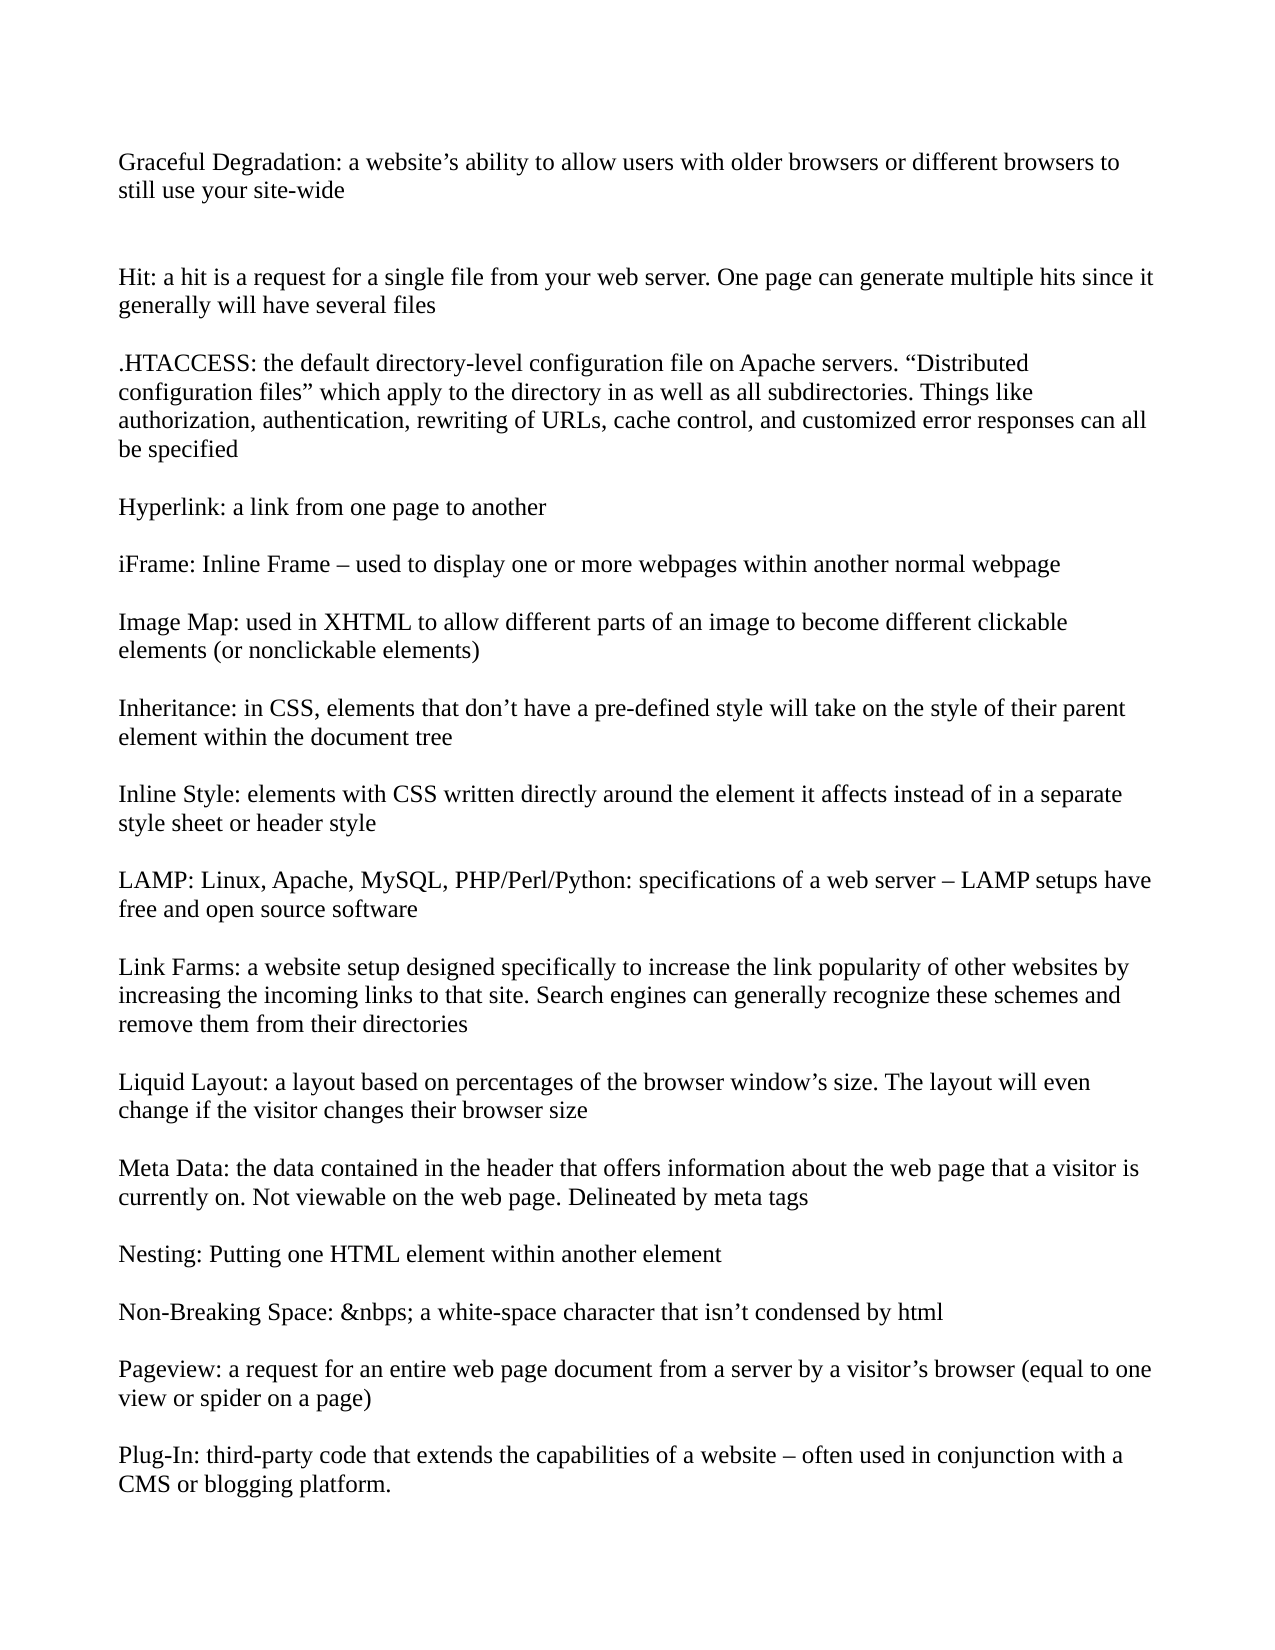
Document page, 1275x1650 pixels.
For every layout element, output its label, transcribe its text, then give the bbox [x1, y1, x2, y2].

text .HTACCESS: the default directory-level configuration file on Apache servers. “Distributed configuration files” which apply to the directory in as well as all subdirectories. Things like authorization, authentication, rewriting of URLs, cache control, and customized error responses can all be specified [118, 348, 1157, 463]
text Liquid Layout: a layout based on percentages of the browser window’s size. The layout will even change if the visitor changes their browser size [118, 1067, 1157, 1124]
text Nesting: Putting one HTML element within another element [118, 1239, 1157, 1268]
text LAMP: Linux, Apache, MySQL, PHP/Perl/Python: specifications of a web server – LAMP setups have free and open source software [118, 866, 1157, 923]
text Image Map: used in XHTML to allow different parts of an image to become different clickable elements (or nonclickable elements) [118, 607, 1157, 664]
text iFrame: Inline Frame – used to display one or more webpages within another normal webpage [118, 549, 1157, 578]
text Hyperlink: a link from one page to another [118, 463, 1157, 521]
text Inline Style: elements with CSS written directly around the element it affects instead of in a separate style sheet or header style [118, 779, 1157, 837]
text Graceful Degradation: a website’s ability to allow users with older browsers or different browsers to still use your site-wide [118, 147, 1157, 204]
text Hit: a hit is a request for a single file from your web server. One page can generate multiple hits since it generally will have several files [118, 262, 1157, 319]
text Pageview: a request for an entire web page document from a server by a visitor’s browser (equal to one view or spider on a page) [118, 1354, 1157, 1412]
text Plug-In: third-party code that extends the capabilities of a website – often used in conjunction with a CMS or blogging platform. [118, 1441, 1157, 1498]
text Non-Breaking Space: &nbps; a white-space character that isn’t condensed by html [118, 1297, 1157, 1326]
text Meta Data: the data contained in the header that offers information about the web page that a visitor is currently on. Not viewable on the web page. Delineated by meta tags [118, 1153, 1157, 1211]
text Inheritance: in CSS, elements that don’t have a pre-defined style will take on the style of their parent element within the document tree [118, 693, 1157, 751]
text Link Farms: a website setup designed specifically to increase the link popularity of other websites by increasing the incoming links to that site. Search engines can generally recognize these schemes and remove them from their directories [118, 952, 1157, 1038]
